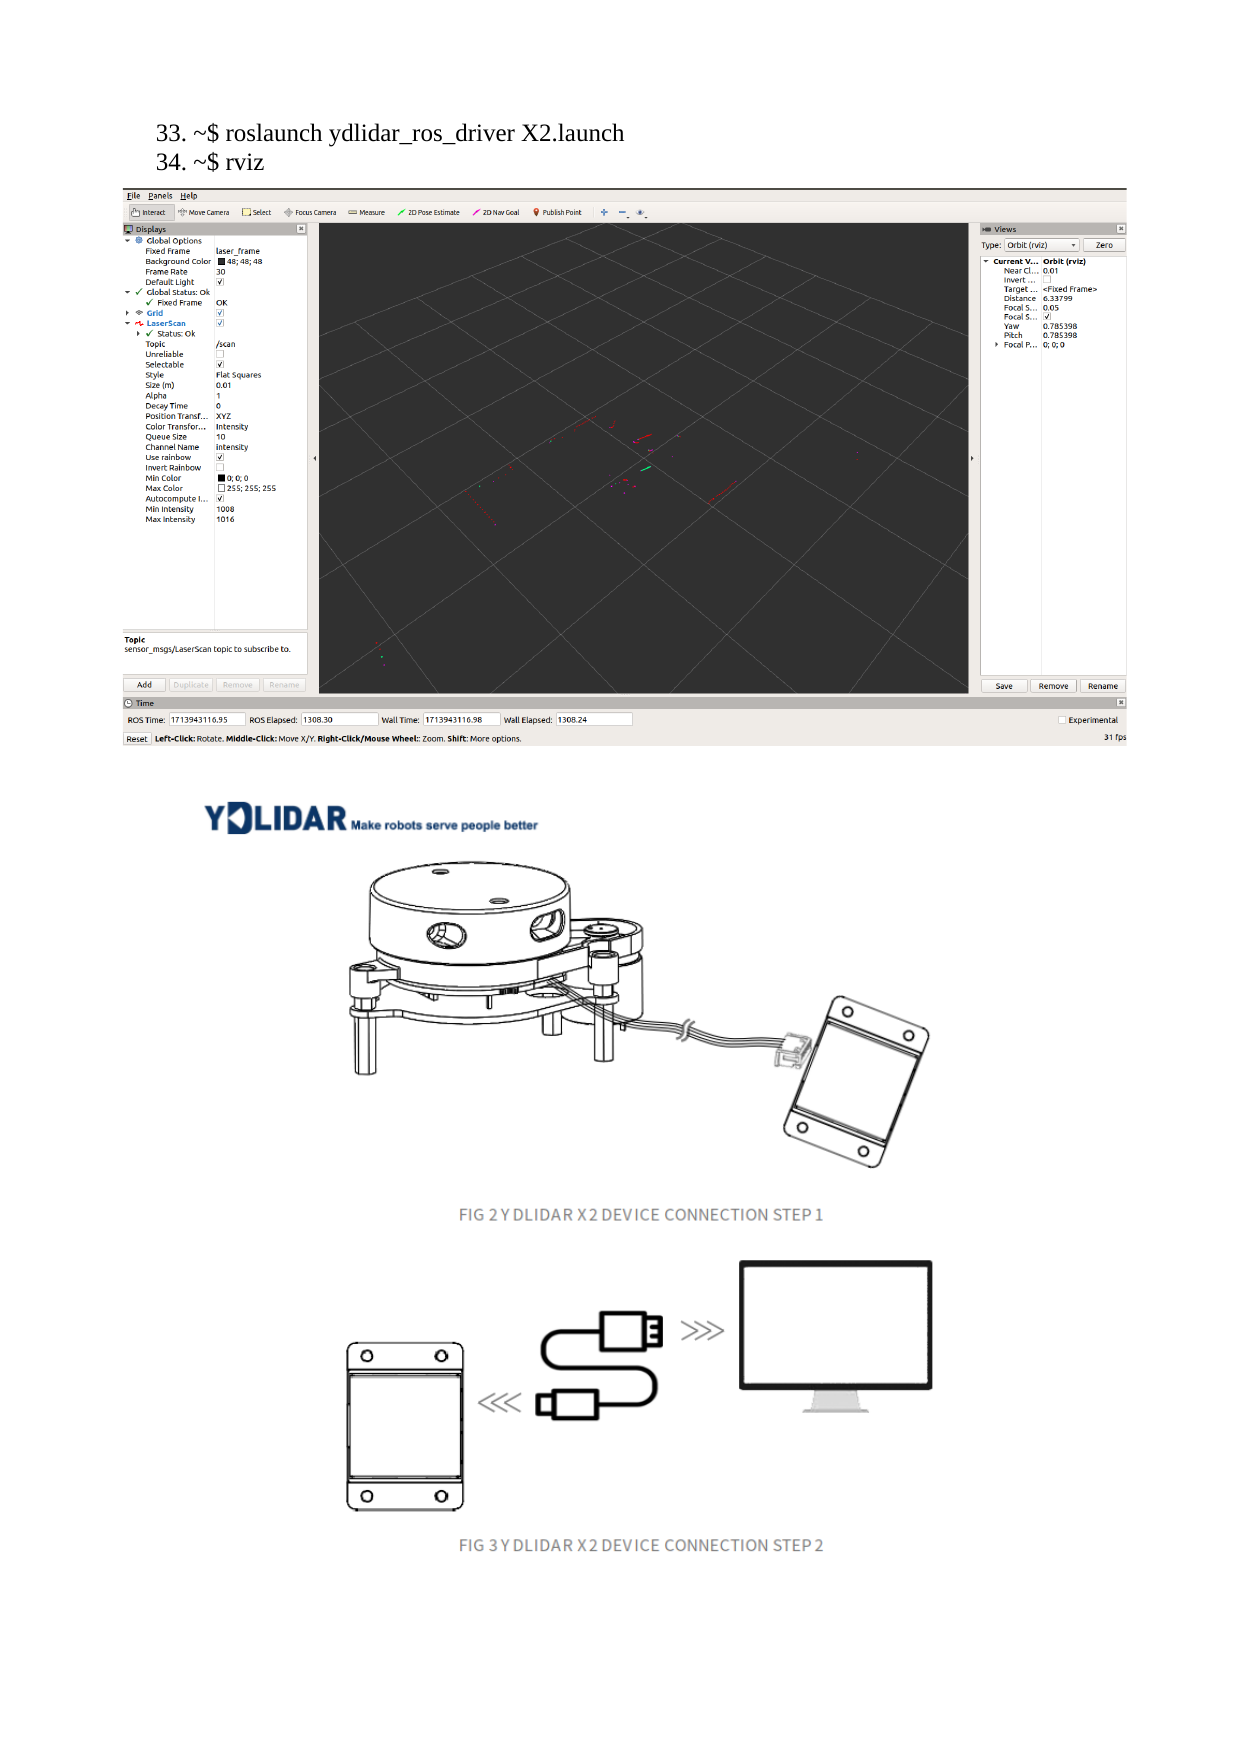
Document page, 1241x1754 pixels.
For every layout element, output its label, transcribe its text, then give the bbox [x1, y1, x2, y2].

picture [167, 774, 1073, 1563]
list ~$ rviz [156, 147, 1122, 176]
list ~$ roslaunch ydlidar_ros_driver X2.launch [156, 118, 1122, 147]
picture [122, 188, 1127, 746]
